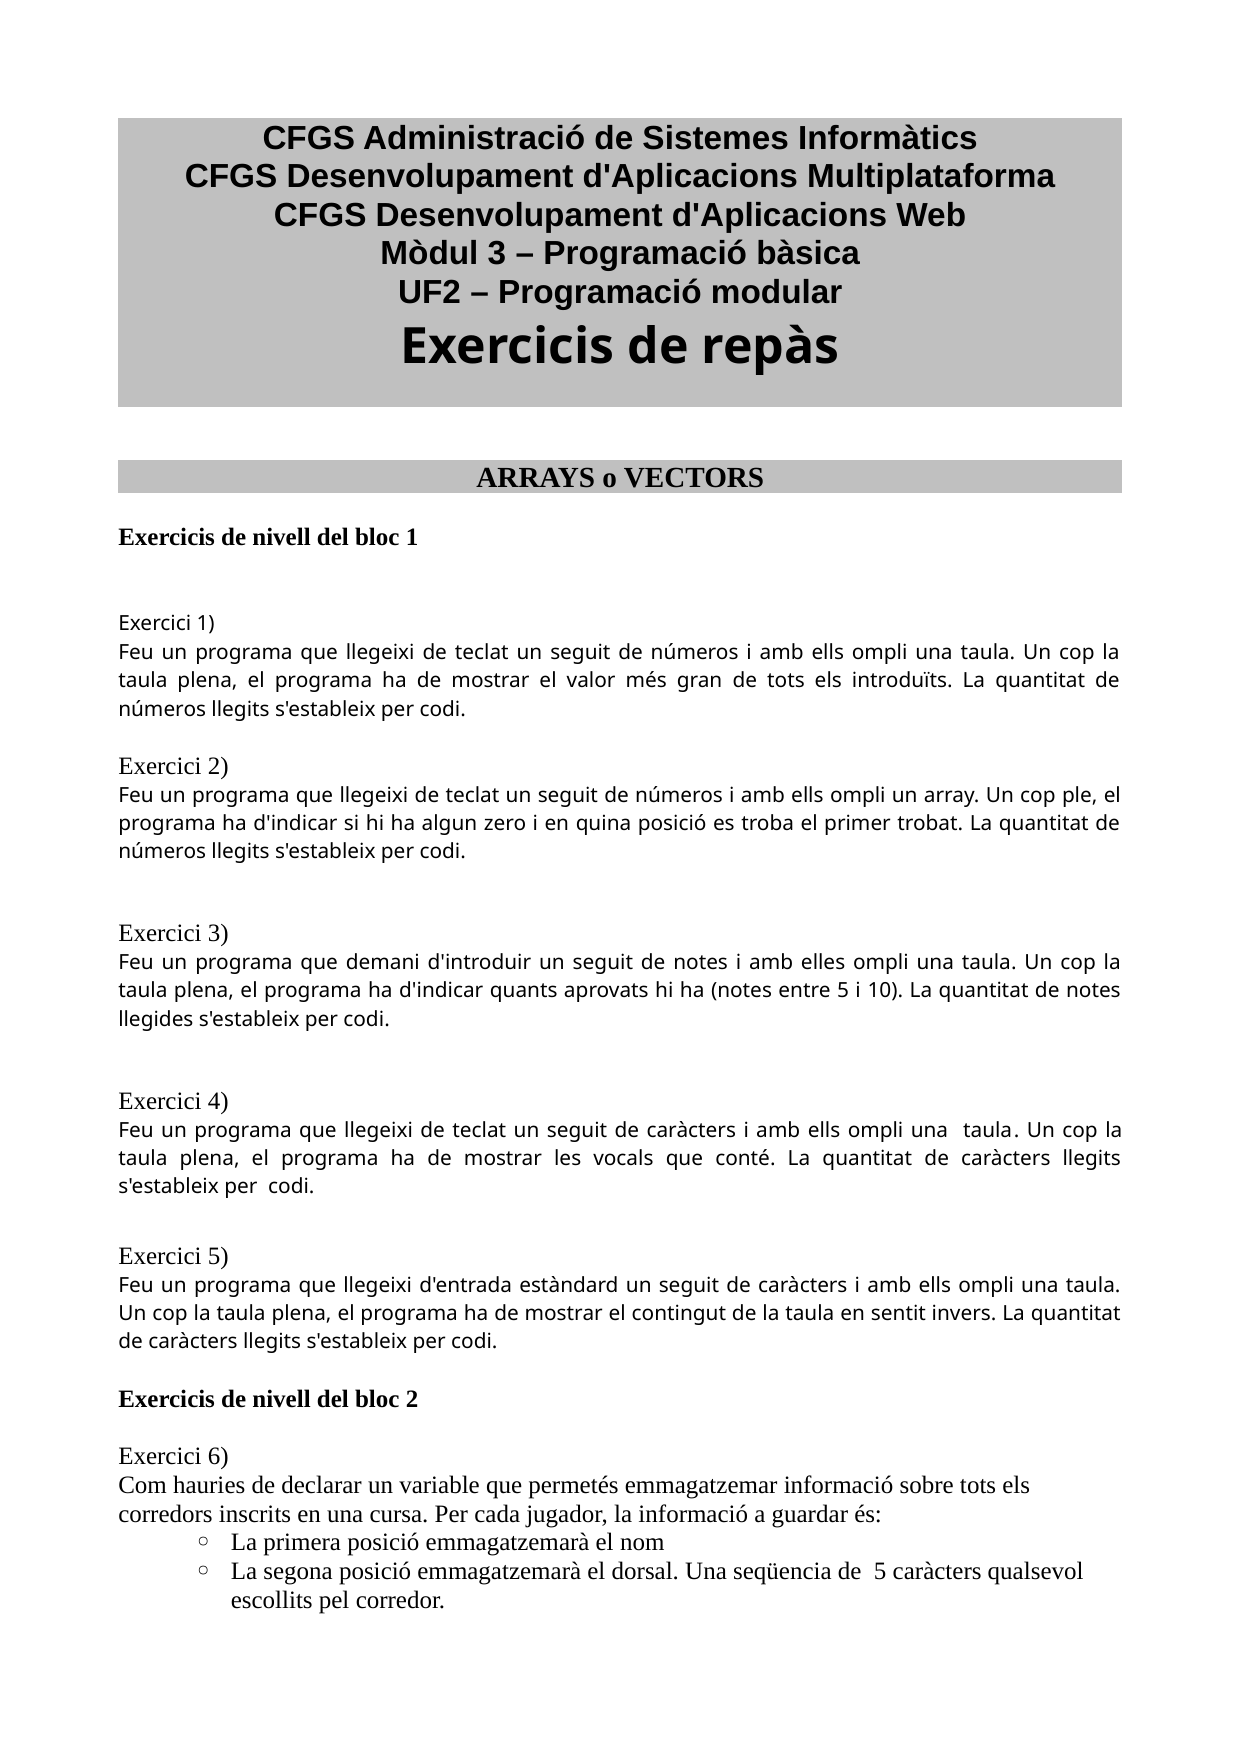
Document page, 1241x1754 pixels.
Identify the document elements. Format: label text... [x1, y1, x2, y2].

text Exercicis de repàs [118, 310, 1122, 378]
text Exercicis de nivell del bloc 1 [118, 522, 1122, 551]
text Exercicis de nivell del bloc 2 [118, 1384, 1122, 1412]
text Exercici 3) [118, 918, 1122, 947]
text ARRAYS o VECTORS [118, 460, 1122, 493]
list La primera posició emmagatzemarà el nom [193, 1527, 1122, 1556]
text Feu un programa que llegeixi de teclat un seguit de números i amb ells ompli una taula. Un cop la taula plena, el programa ha de mostrar el valor més gran de tots els introduïts. La quantitat de números llegits s'estableix per codi. [118, 637, 1122, 722]
text Exercici 2) [118, 751, 1122, 780]
subtitle UF2 – Programació modular [118, 272, 1122, 310]
subtitle Mòdul 3 – Programació bàsica [118, 233, 1122, 272]
text Exercici 5) [118, 1241, 1122, 1270]
list Feu un programa que llegeixi de teclat un seguit de números i amb ells ompli un array. Un cop ple, el programa ha d'indicar si hi ha algun zero i en quina posició es troba el primer trobat. La quantitat de números llegits s'estableix per codi. [81, 780, 1122, 865]
text CFGS Desenvolupament d'Aplicacions Multiplataforma [118, 157, 1122, 195]
text Feu un programa que demani d'introduir un seguit de notes i amb elles ompli una taula. Un cop la taula plena, el programa ha d'indicar quants aprovats hi ha (notes entre 5 i 10). La quantitat de notes llegides s'estableix per codi. [118, 947, 1122, 1032]
text Feu un programa que llegeixi d'entrada estàndard un seguit de caràcters i amb ells ompli una taula. Un cop la taula plena, el programa ha de mostrar el contingut de la taula en sentit invers. La quantitat de caràcters llegits s'estableix per codi. [118, 1270, 1122, 1355]
text Exercici 6) [118, 1441, 1122, 1470]
text Exercici 4) [118, 1086, 1122, 1115]
text Exercici 1) [118, 608, 1122, 637]
list La segona posició emmagatzemarà el dorsal. Una seqüencia de 5 caràcters qualsevol escollits pel corredor. [193, 1556, 1122, 1614]
text Com hauries de declarar un variable que permetés emmagatzemar informació sobre tots els corredors inscrits en una cursa. Per cada jugador, la informació a guardar és: [118, 1470, 1122, 1527]
text Feu un programa que llegeixi de teclat un seguit de caràcters i amb ells ompli una taula. Un cop la taula plena, el programa ha de mostrar les vocals que conté. La quantitat de caràcters llegits s'estableix per codi. [118, 1115, 1122, 1200]
subtitle CFGS Desenvolupament d'Aplicacions Web [118, 195, 1122, 233]
text CFGS Administració de Sistemes Informàtics [118, 118, 1122, 157]
